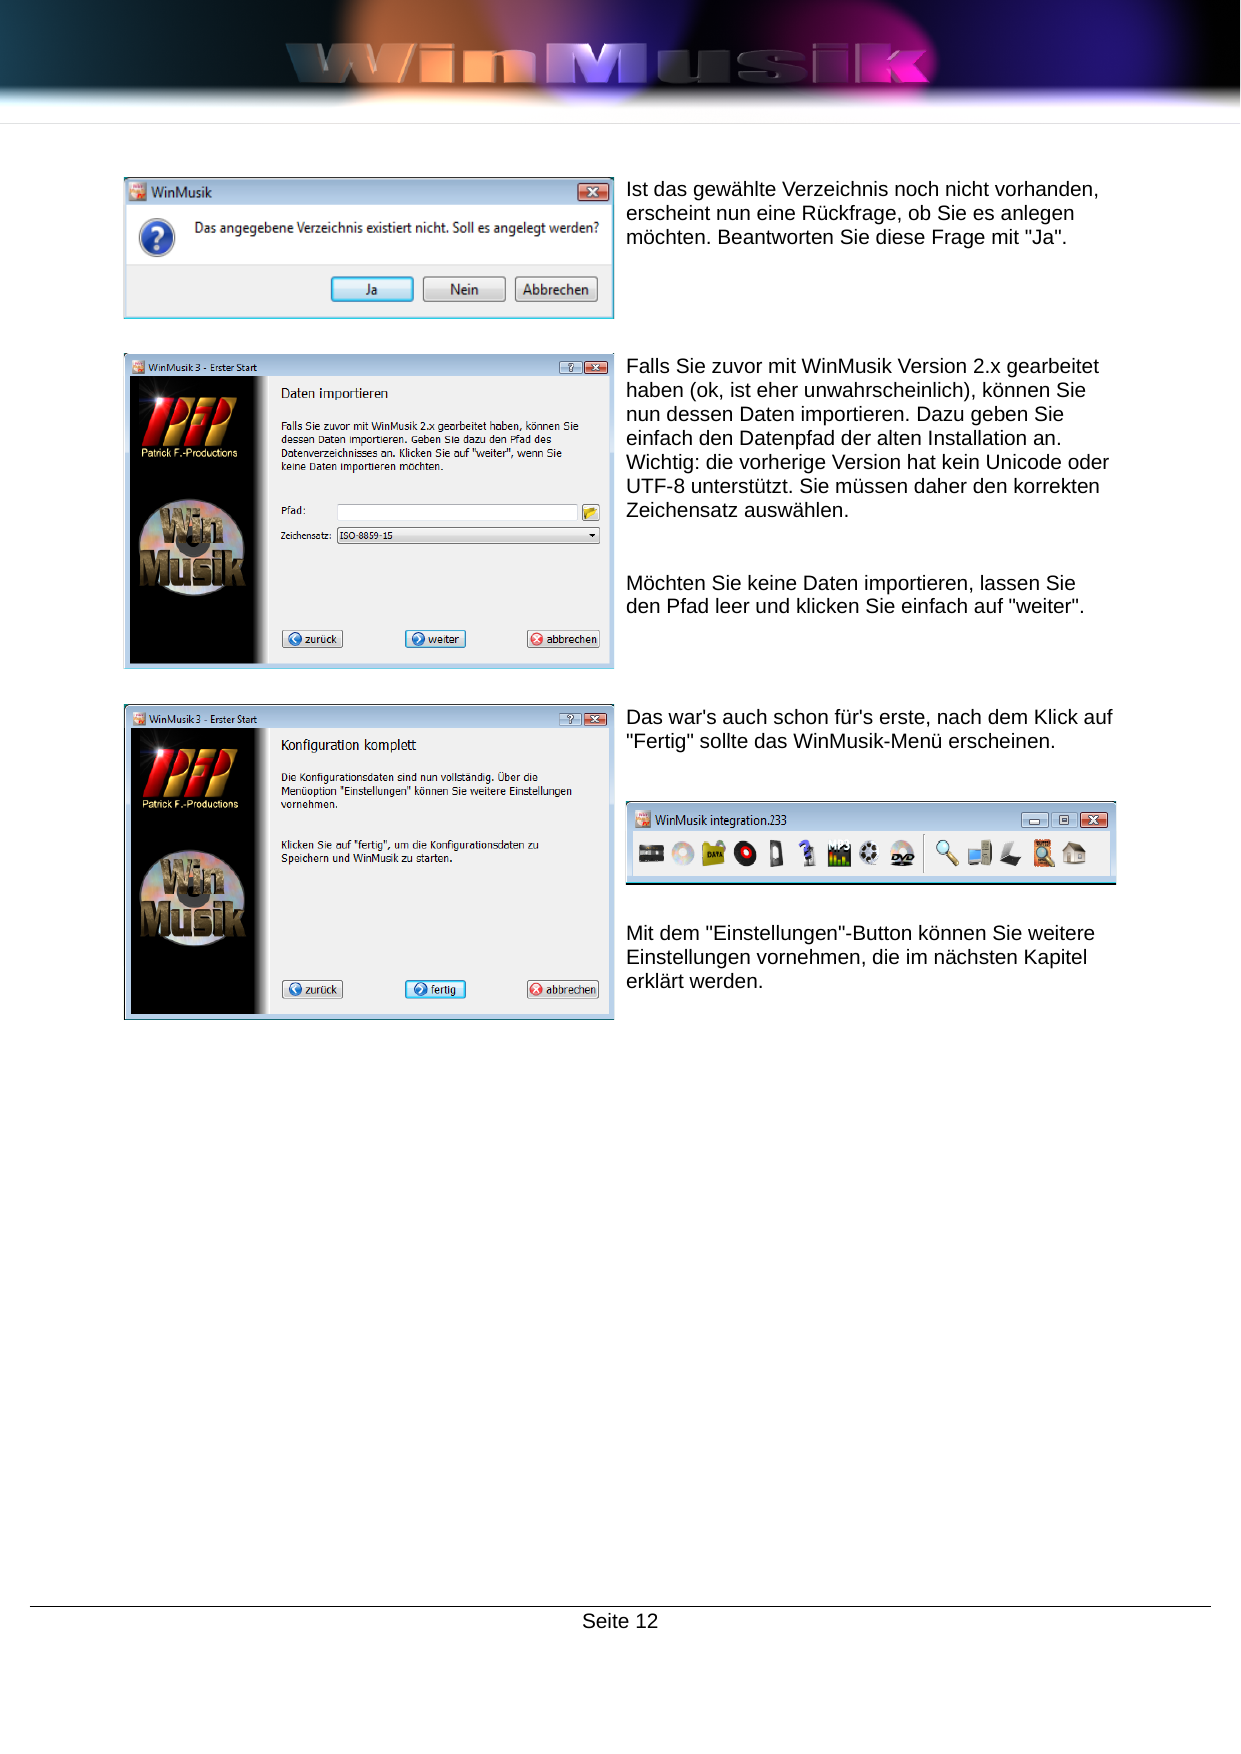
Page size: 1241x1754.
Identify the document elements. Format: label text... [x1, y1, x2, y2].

table_cell Ist das gewählte Verzeichnis noch nicht vorhanden, erscheint nun eine Rückfrage, ob Sie es anlegen möchten. Beantworten Sie diese Frage mit "Ja". [620, 172, 1122, 348]
picture [123, 704, 615, 1020]
table_cell [118, 705, 620, 1049]
table_cell [118, 348, 620, 699]
table_cell [118, 699, 620, 704]
picture [123, 177, 615, 319]
table_cell Falls Sie zuvor mit WinMusik Version 2.x gearbeitet haben (ok, ist eher unwahrscheinlich), können Sie nun dessen Daten importieren. Dazu geben Sie einfach den Datenpfad der alten Installation an. Wichtig: die vorherige Version hat kein Unicode oder UTF-8 unterstützt. Sie müssen daher den korrekten Zeichensatz auswählen. Möchten Sie keine Daten importieren, lassen Sie den Pfad leer und klicken Sie einfach auf "weiter". [620, 348, 1122, 699]
table_cell Das war's auch schon für's erste, nach dem Klick auf "Fertig" sollte das WinMusik-Menü erscheinen. Mit dem "Einstellungen"-Button können Sie weitere Einstellungen vornehmen, die im nächsten Kapitel erklärt werden. [620, 699, 1122, 1049]
picture [123, 353, 615, 669]
picture [625, 801, 1117, 885]
table_cell [118, 172, 620, 348]
